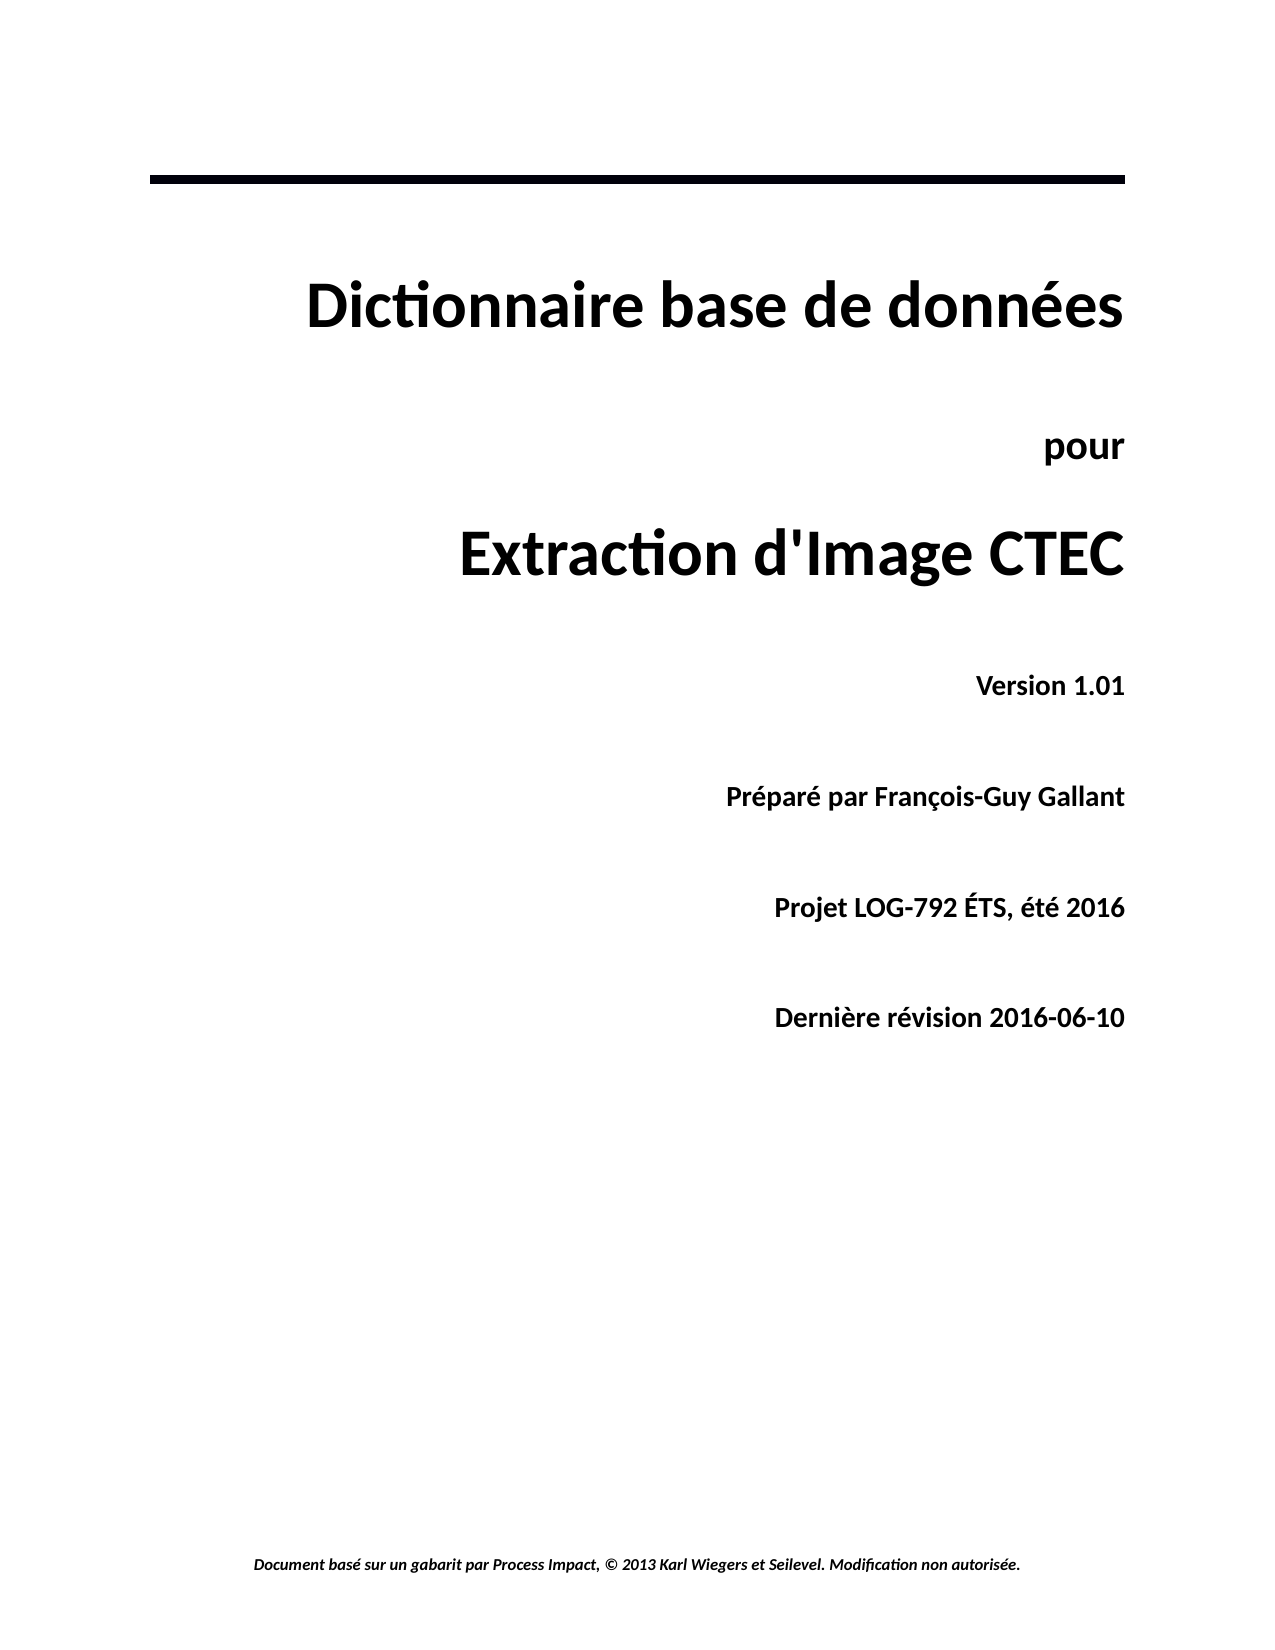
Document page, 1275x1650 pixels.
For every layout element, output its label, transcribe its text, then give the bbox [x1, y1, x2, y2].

title Dictionnaire base de données [150, 262, 1125, 344]
text Préparé par François-Guy Gallant [150, 778, 1125, 814]
text Dernière révision 2016-06-10 [150, 999, 1125, 1035]
title pour [150, 419, 1125, 469]
text Projet LOG-792 ÉTS, été 2016 [150, 889, 1125, 924]
text Version 1.01 [150, 667, 1125, 703]
title Extraction d'Image CTEC [150, 511, 1125, 592]
